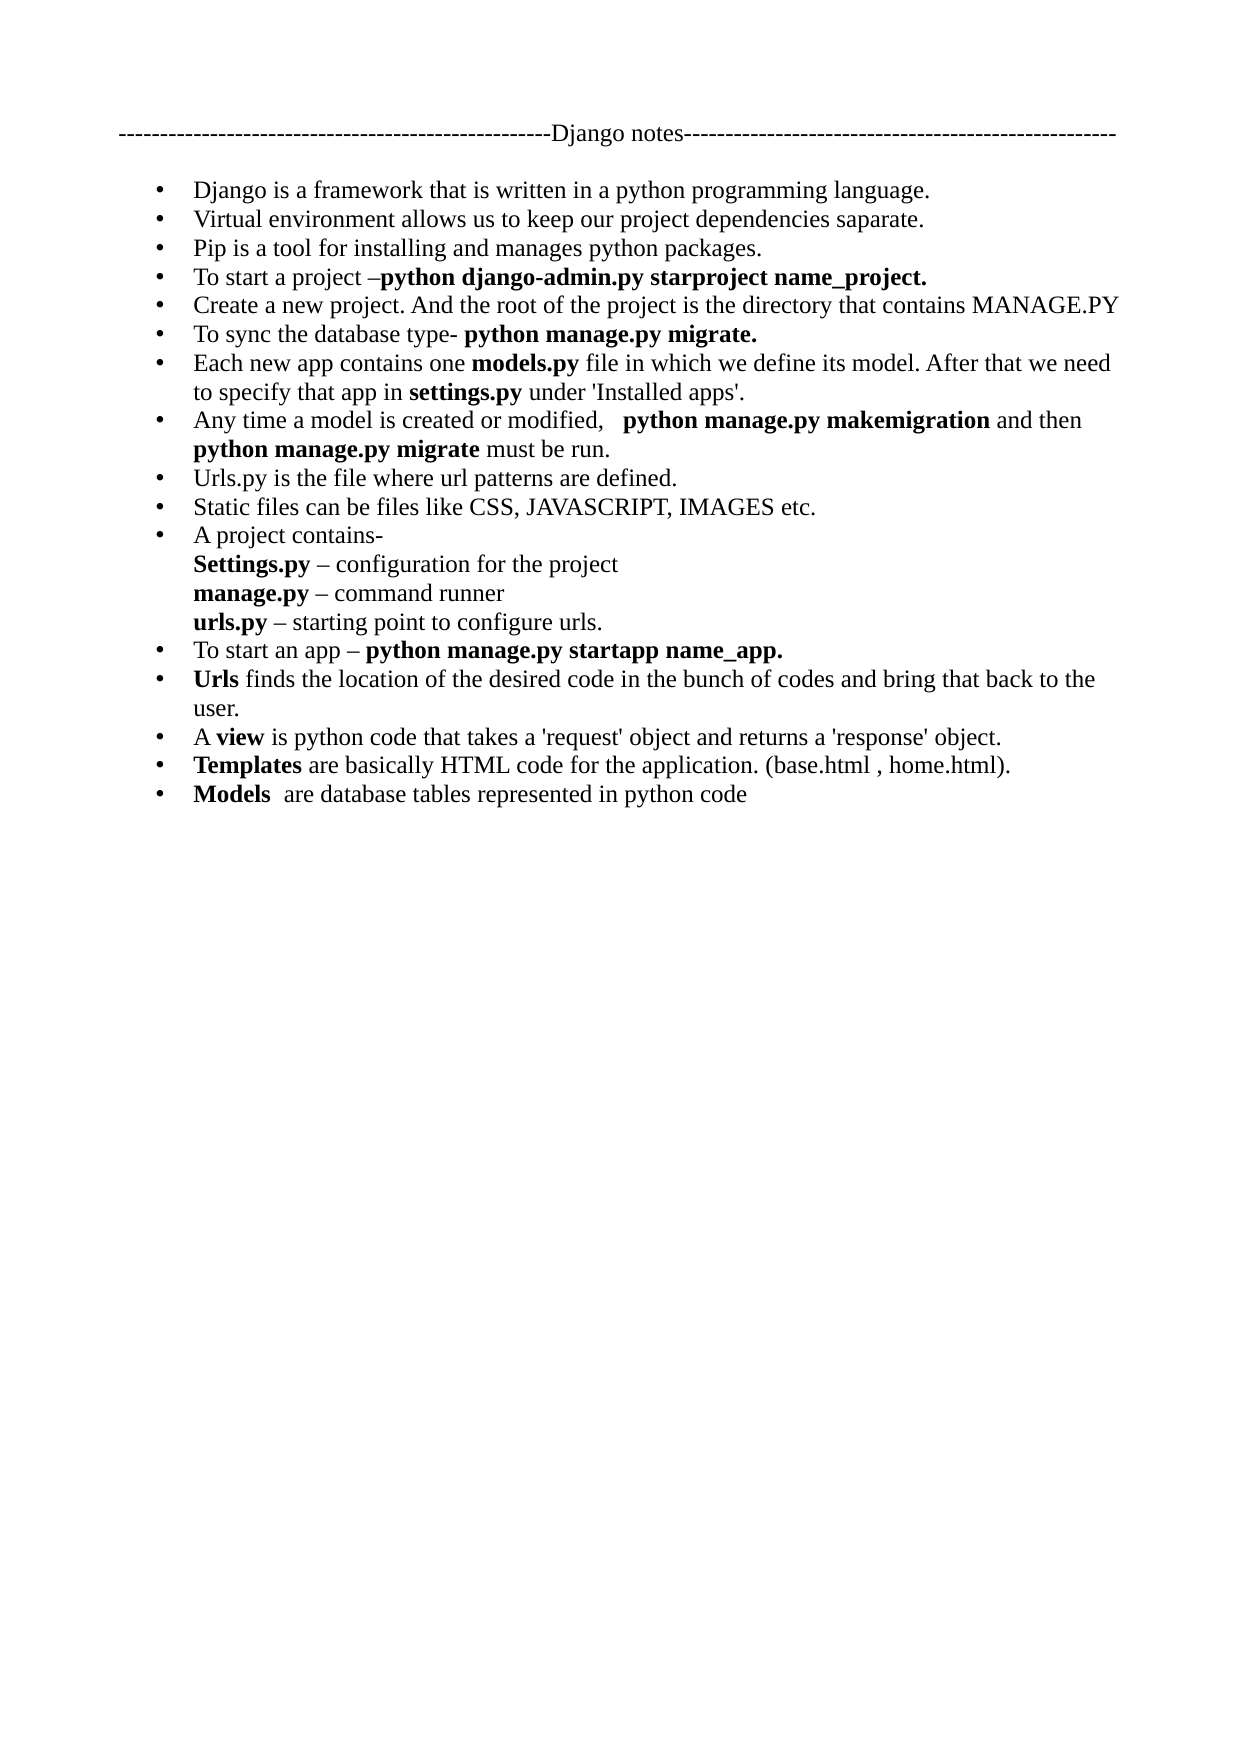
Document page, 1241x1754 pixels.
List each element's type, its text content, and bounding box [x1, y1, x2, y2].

list To start an app – python manage.py startapp name_app. [156, 636, 1122, 664]
list Any time a model is created or modified, python manage.py makemigration and then python manage.py migrate must be run. [156, 406, 1122, 463]
list To sync the database type- python manage.py migrate. [156, 319, 1122, 348]
list To start a project –python django-admin.py starproject name_project. [156, 262, 1122, 291]
list Pip is a tool for installing and manages python packages. [156, 233, 1122, 262]
list Static files can be files like CSS, JAVASCRIPT, IMAGES etc. [156, 492, 1122, 521]
list Create a new project. And the root of the project is the directory that contains MANAGE.PY [156, 291, 1122, 319]
list Settings.py – configuration for the project [156, 549, 1122, 578]
list A view is python code that takes a 'request' object and returns a 'response' object. [156, 722, 1122, 751]
list Virtual environment allows us to keep our project dependencies saparate. [156, 204, 1122, 233]
list Django is a framework that is written in a python programming language. [156, 176, 1122, 204]
list Urls finds the location of the desired code in the bunch of codes and bring that back to the user. [156, 664, 1122, 722]
list urls.py – starting point to configure urls. [156, 607, 1122, 636]
list Templates are basically HTML code for the application. (base.html , home.html). [156, 751, 1122, 779]
text ----------------------------------------------------Django notes---------------------------------------------------- [118, 118, 1122, 147]
list manage.py – command runner [156, 578, 1122, 607]
list Urls.py is the file where url patterns are defined. [156, 463, 1122, 492]
list A project contains- [156, 521, 1122, 549]
list Models are database tables represented in python code [156, 779, 1122, 808]
list Each new app contains one models.py file in which we define its model. After that we need to specify that app in settings.py under 'Installed apps'. [156, 348, 1122, 406]
